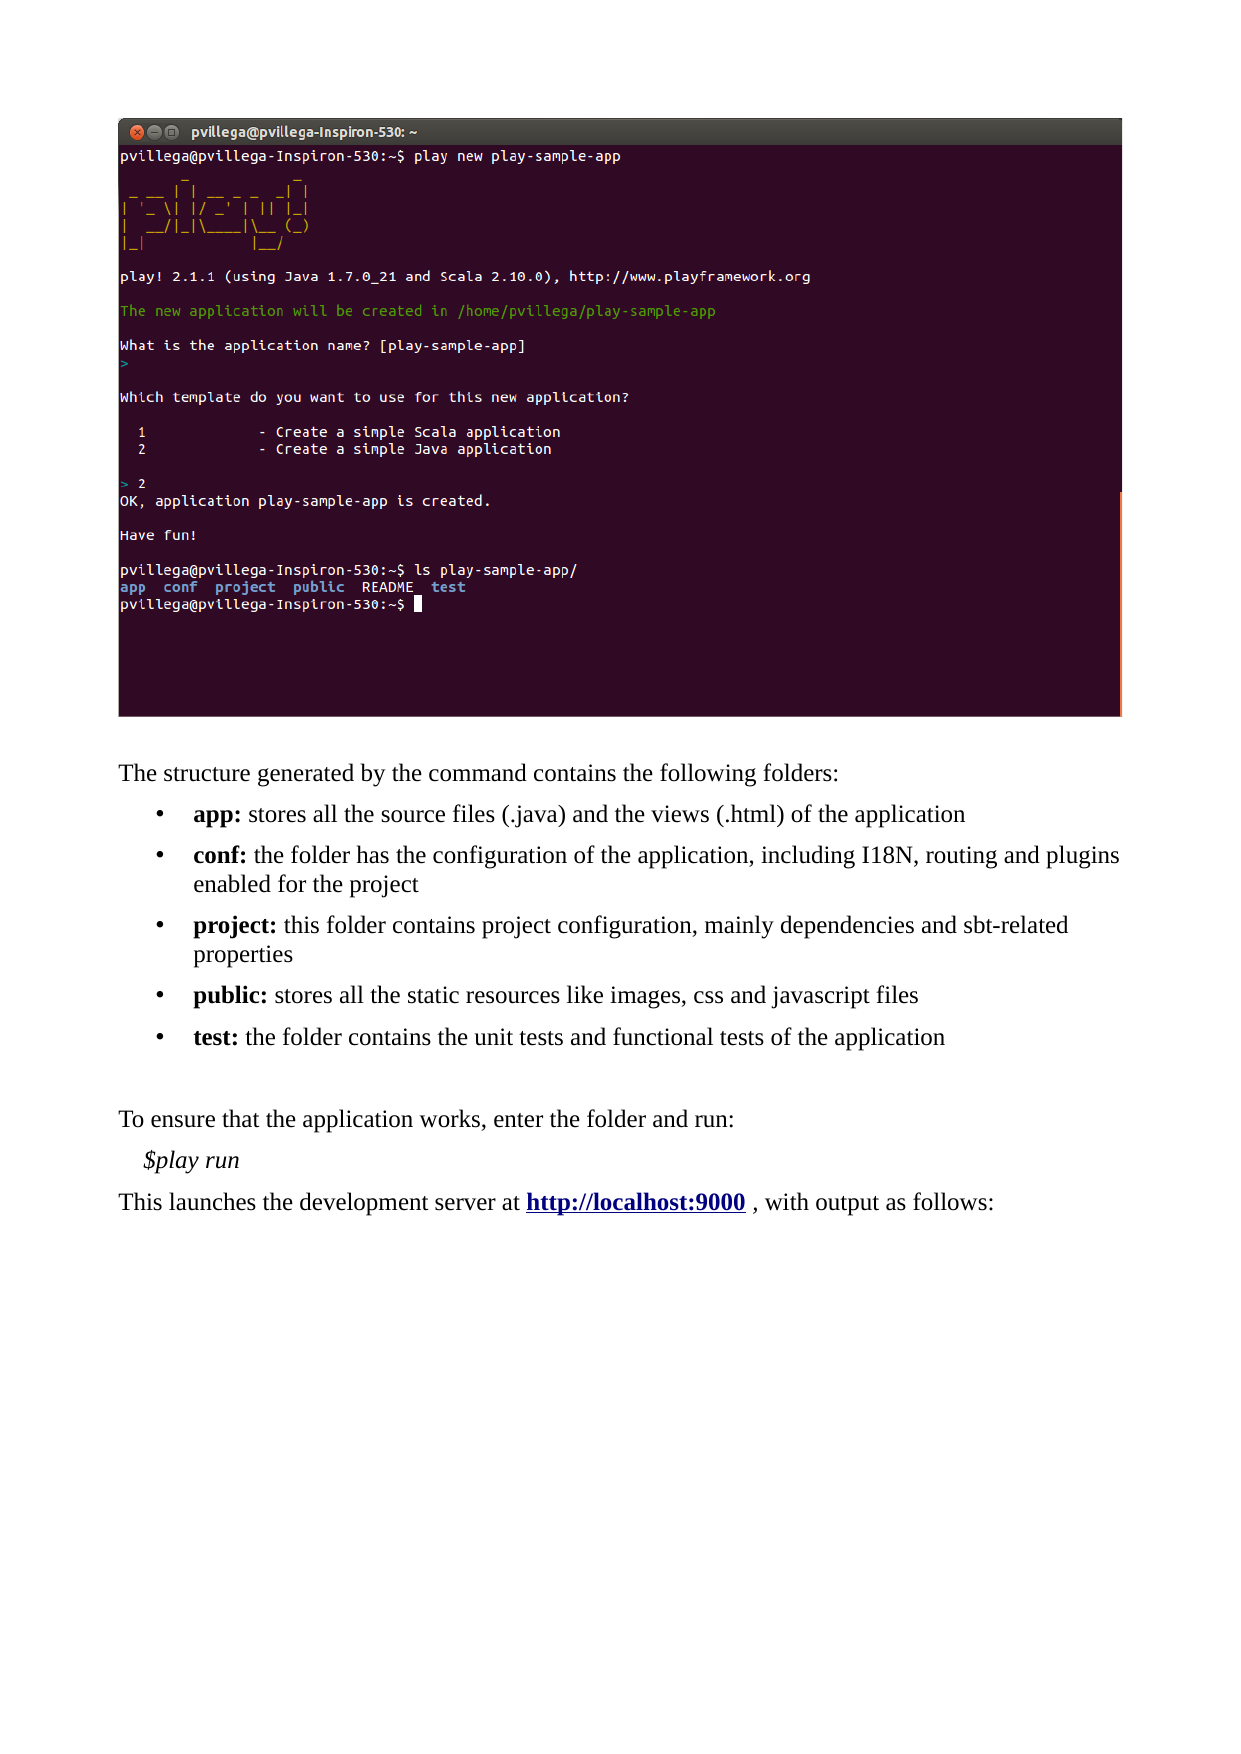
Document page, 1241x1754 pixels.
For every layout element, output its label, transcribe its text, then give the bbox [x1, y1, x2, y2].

text To ensure that the application works, enter the folder and run: [118, 1104, 1122, 1133]
list conf: the folder has the configuration of the application, including I18N, routing and plugins enabled for the project [156, 841, 1122, 898]
text This launches the development server at http://localhost:9000 , with output as follows: [118, 1187, 1122, 1216]
list public: stores all the static resources like images, css and javascript files [156, 981, 1122, 1009]
picture [118, 118, 1123, 717]
list app: stores all the source files (.java) and the views (.html) of the application [156, 799, 1122, 828]
list test: the folder contains the unit tests and functional tests of the application [156, 1022, 1122, 1051]
text The structure generated by the command contains the following folders: [118, 758, 1122, 787]
list project: this folder contains project configuration, mainly dependencies and sbt-related properties [156, 911, 1122, 968]
text $play run [118, 1146, 1122, 1174]
